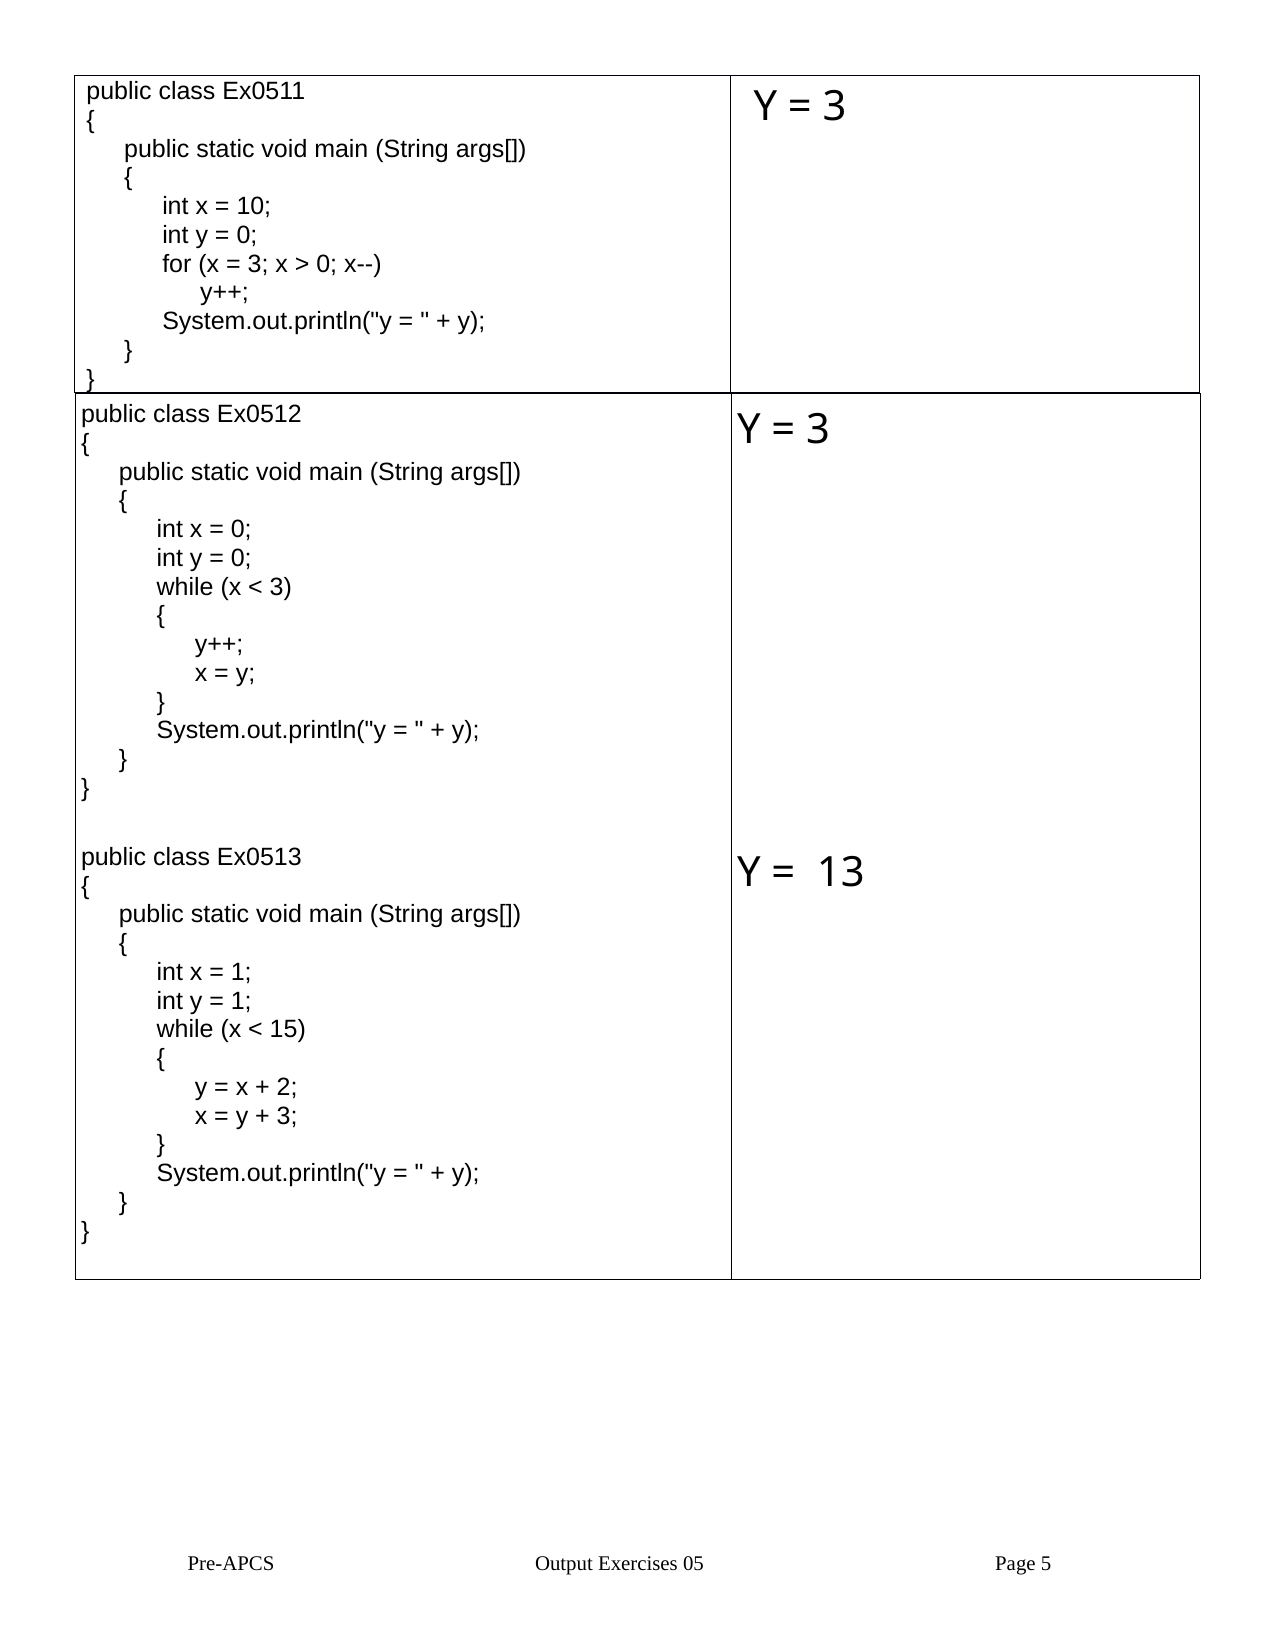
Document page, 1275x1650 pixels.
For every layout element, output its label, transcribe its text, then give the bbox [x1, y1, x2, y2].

table_cell Y = 3 [731, 76, 1199, 392]
table_cell Y = 13 [732, 836, 1200, 1279]
table_cell public class Ex0513 { public static void main (String args[]) { int x = 1; int y = 1; while (x < 15) { y = x + 2; x = y + 3; } System.out.println("y = " + y); } } [76, 836, 731, 1279]
table_header Y = 3 [732, 394, 1200, 836]
table_cell public class Ex0511 { public static void main (String args[]) { int x = 10; int y = 0; for (x = 3; x > 0; x--) y++; System.out.println("y = " + y); } } [75, 76, 730, 392]
table_header public class Ex0512 { public static void main (String args[]) { int x = 0; int y = 0; while (x < 3) { y++; x = y; } System.out.println("y = " + y); } } [76, 394, 731, 836]
